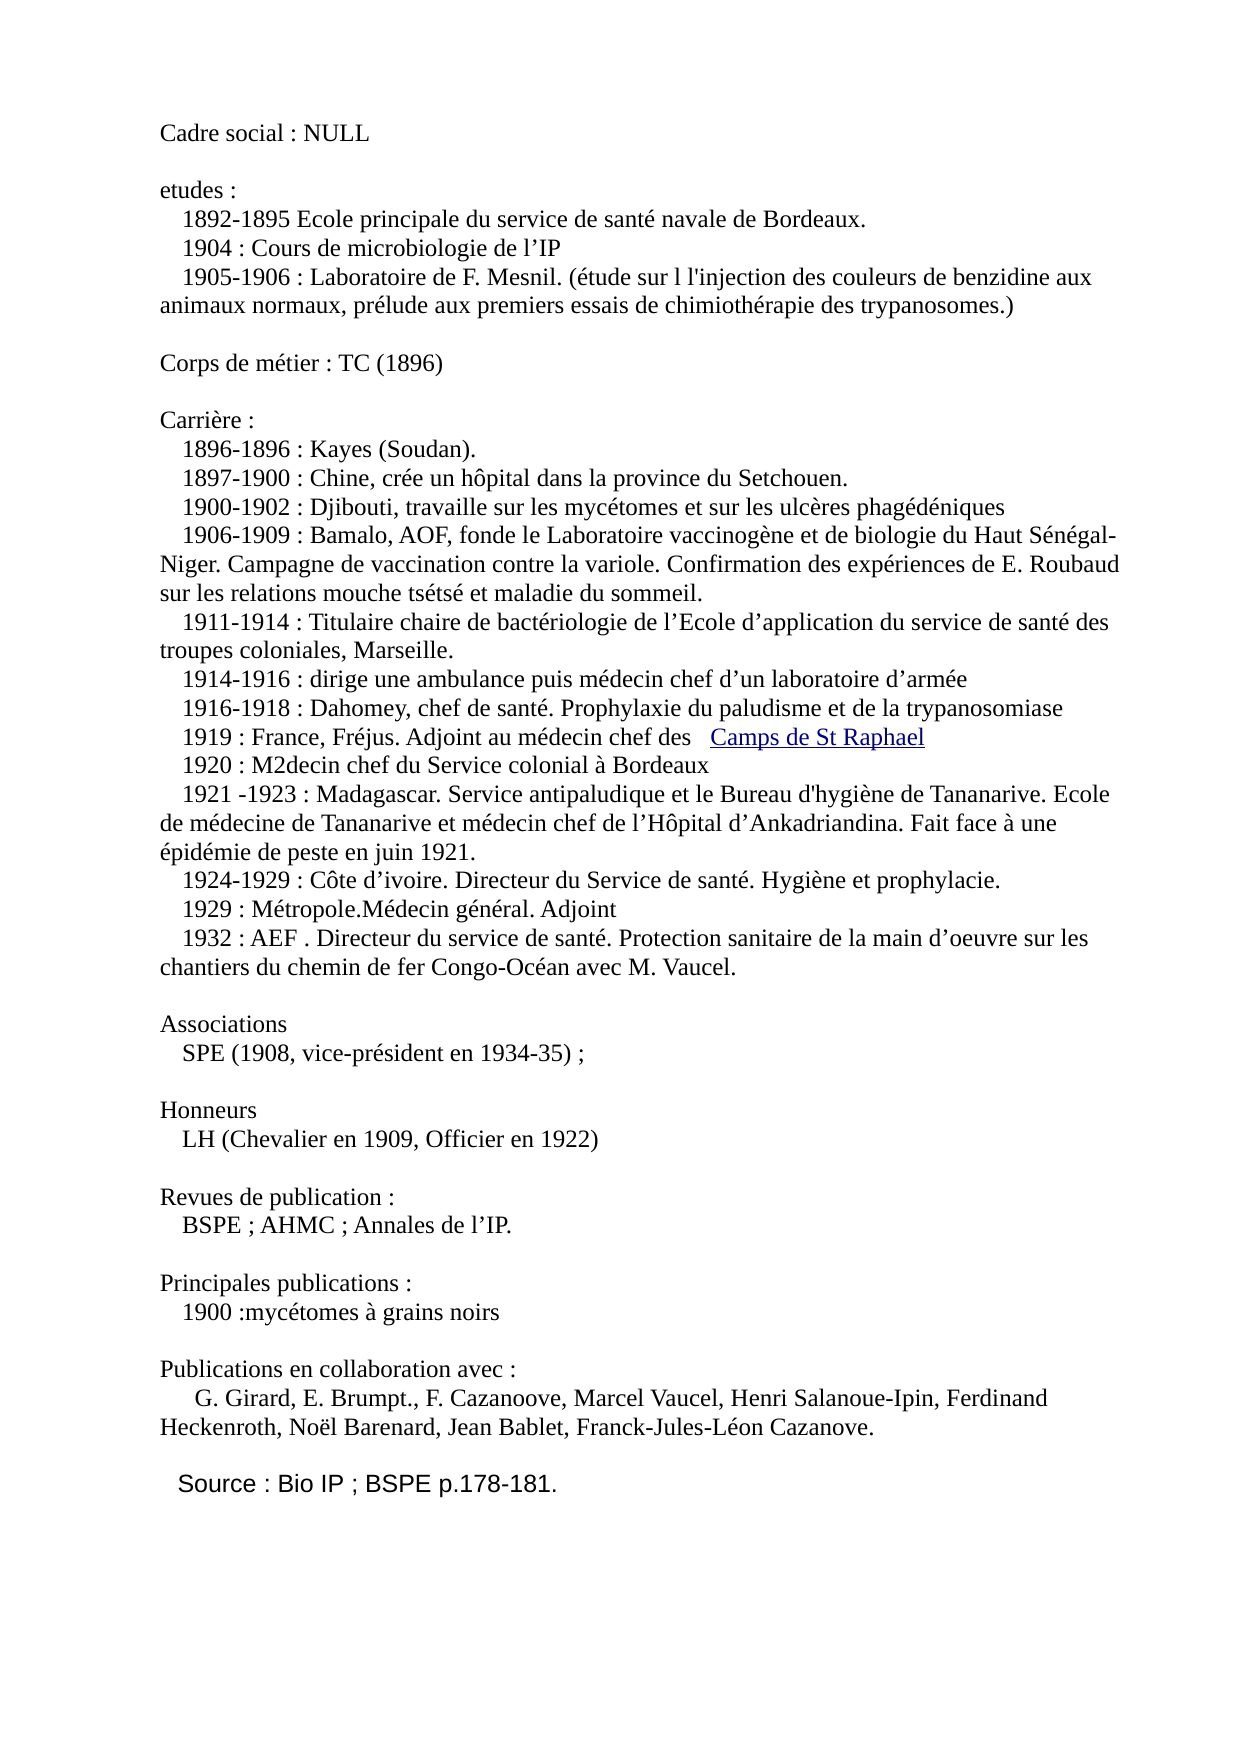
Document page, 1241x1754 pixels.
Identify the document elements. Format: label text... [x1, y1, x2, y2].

text 1929 : Métropole.Médecin général. Adjoint [159, 894, 1122, 923]
text Cadre social : NULL [159, 118, 1122, 147]
text Source : Bio IP ; BSPE p.178-181. [118, 1469, 1122, 1498]
text SPE (1908, vice-président en 1934-35) ; [159, 1038, 1122, 1067]
text Publications en collaboration avec : [159, 1354, 1122, 1383]
text Carrière : [159, 406, 1122, 434]
text 1896-1896 : Kayes (Soudan). [159, 434, 1122, 463]
text LH (Chevalier en 1909, Officier en 1922) [159, 1124, 1122, 1153]
text Corps de métier : TC (1896) [159, 348, 1122, 377]
text Honneurs [159, 1096, 1122, 1124]
text Revues de publication : [159, 1182, 1122, 1211]
text 1906-1909 : Bamalo, AOF, fonde le Laboratoire vaccinogène et de biologie du Haut Sénégal-Niger. Campagne de vaccination contre la variole. Confirmation des expériences de E. Roubaud sur les relations mouche tsétsé et maladie du sommeil. [159, 521, 1122, 607]
text 1924-1929 : Côte d’ivoire. Directeur du Service de santé. Hygiène et prophylacie. [159, 866, 1122, 894]
text Associations [159, 1009, 1122, 1038]
text 1932 : AEF . Directeur du service de santé. Protection sanitaire de la main d’oeuvre sur les chantiers du chemin de fer Congo-Océan avec M. Vaucel. [159, 923, 1122, 981]
text etudes : [159, 176, 1122, 204]
text Principales publications : [159, 1268, 1122, 1297]
text 1916-1918 : Dahomey, chef de santé. Prophylaxie du paludisme et de la trypanosomiase [159, 693, 1122, 722]
text 1900 :mycétomes à grains noirs [159, 1297, 1122, 1326]
text 1900-1902 : Djibouti, travaille sur les mycétomes et sur les ulcères phagédéniques [159, 492, 1122, 521]
text 1892-1895 Ecole principale du service de santé navale de Bordeaux. [159, 204, 1122, 233]
text 1897-1900 : Chine, crée un hôpital dans la province du Setchouen. [159, 463, 1122, 492]
text 1914-1916 : dirige une ambulance puis médecin chef d’un laboratoire d’armée [159, 664, 1122, 693]
text BSPE ; AHMC ; Annales de l’IP. [159, 1211, 1122, 1239]
text 1905-1906 : Laboratoire de F. Mesnil. (étude sur l l'injection des couleurs de benzidine aux animaux normaux, prélude aux premiers essais de chimiothérapie des trypanosomes.) [159, 262, 1122, 319]
text 1911-1914 : Titulaire chaire de bactériologie de l’Ecole d’application du service de santé des troupes coloniales, Marseille. [159, 607, 1122, 664]
text G. Girard, E. Brumpt., F. Cazanoove, Marcel Vaucel, Henri Salanoue-Ipin, Ferdinand Heckenroth, Noël Barenard, Jean Bablet, Franck-Jules-Léon Cazanove. [159, 1383, 1122, 1441]
text 1921 -1923 : Madagascar. Service antipaludique et le Bureau d'hygiène de Tananarive. Ecole de médecine de Tananarive et médecin chef de l’Hôpital d’Ankadriandina. Fait face à une épidémie de peste en juin 1921. [159, 779, 1122, 866]
text 1919 : France, Fréjus. Adjoint au médecin chef des Camps de St Raphael [159, 722, 1122, 751]
text 1904 : Cours de microbiologie de l’IP [159, 233, 1122, 262]
text 1920 : M2decin chef du Service colonial à Bordeaux [159, 751, 1122, 779]
